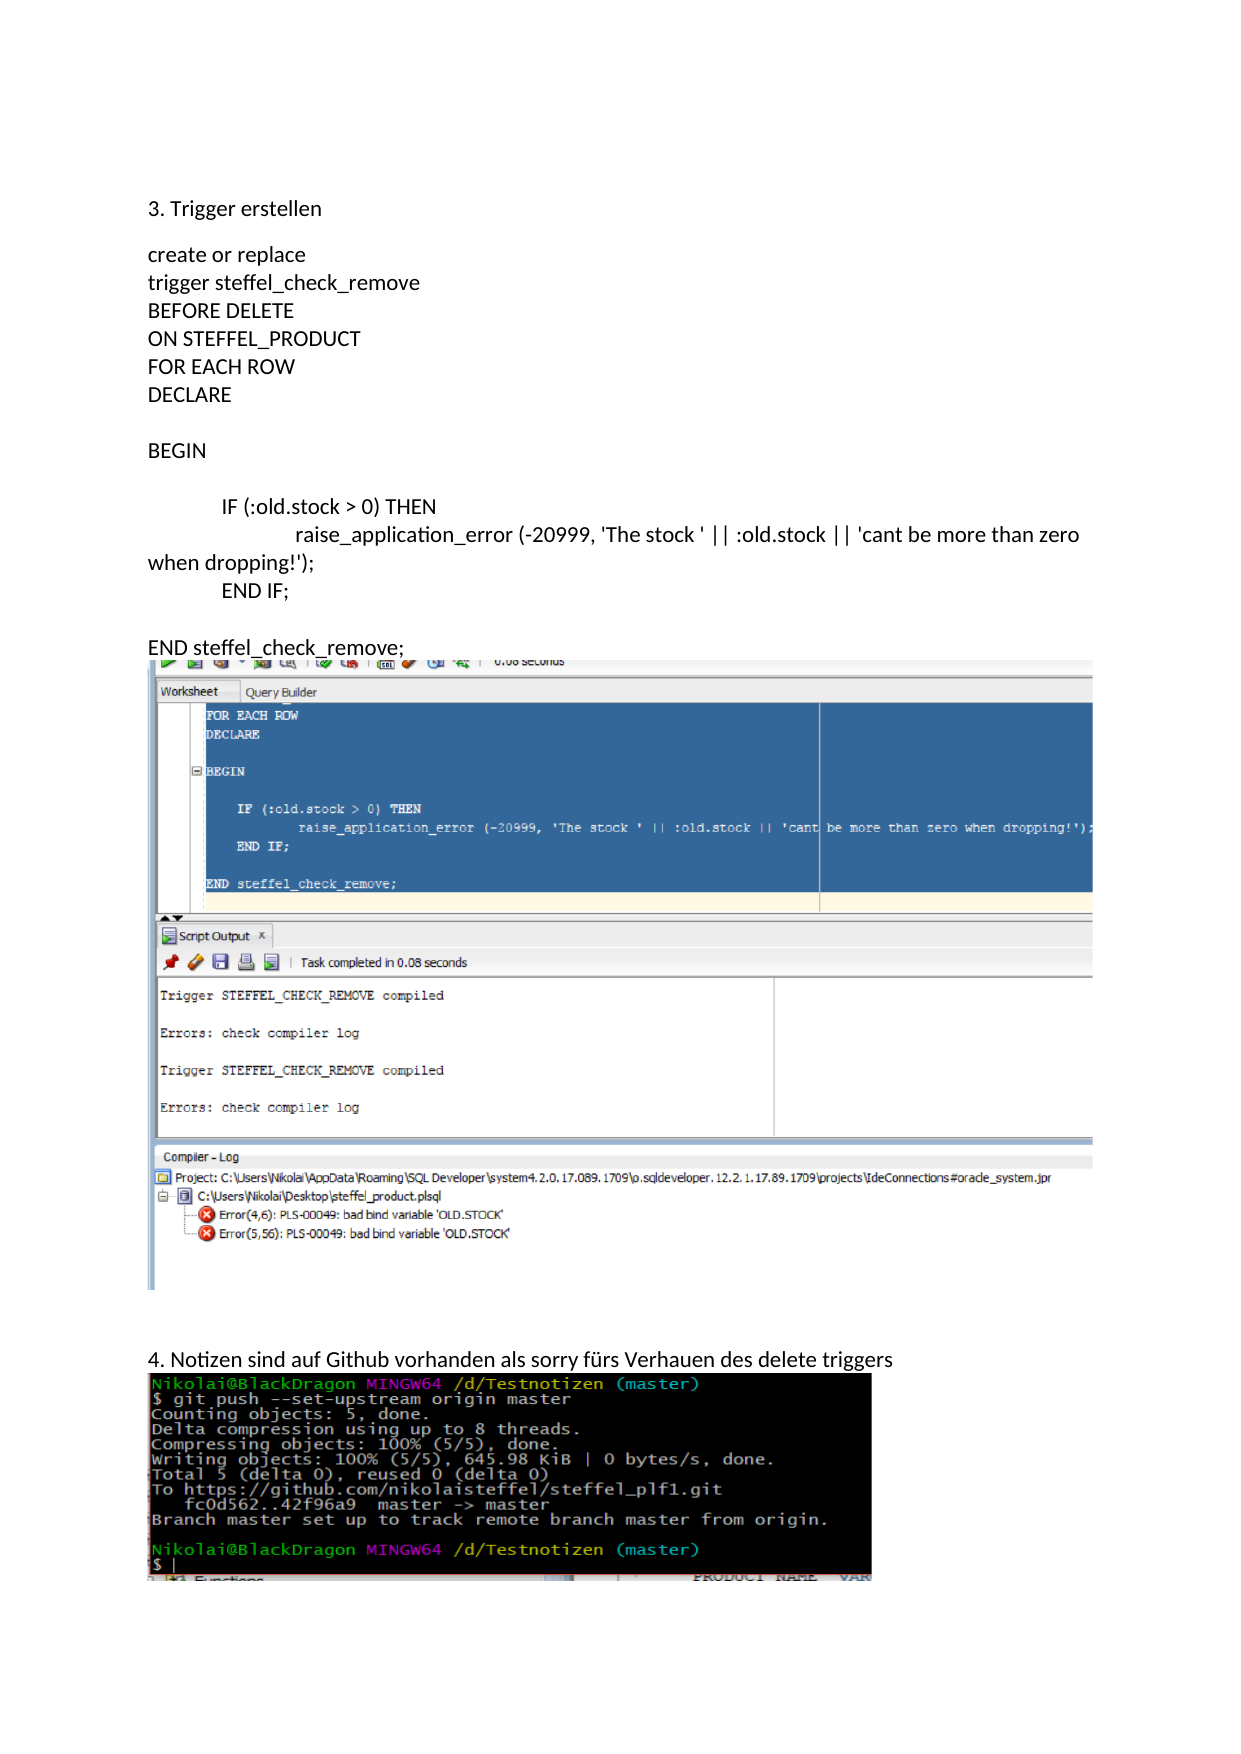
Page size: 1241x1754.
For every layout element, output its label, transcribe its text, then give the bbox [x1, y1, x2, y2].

text create or replace [148, 240, 1093, 268]
text IF (:old.stock > 0) THEN [148, 492, 1093, 521]
text BEGIN [148, 436, 1093, 464]
text END steffel_check_remove; [148, 633, 1093, 660]
text 3. Trigger erstellen [148, 194, 1093, 222]
text BEFORE DELETE [148, 296, 1093, 324]
text ON STEFFEL_PRODUCT [148, 324, 1093, 352]
text 4. Notizen sind auf Github vorhanden als sorry fürs Verhauen des delete triggers [148, 1345, 1093, 1373]
text DECLARE [148, 380, 1093, 408]
text END IF; [148, 577, 1093, 604]
text raise_application_error (-20999, 'The stock ' || :old.stock || 'cant be more than zero when dropping!'); [148, 521, 1093, 577]
text trigger steffel_check_remove [148, 268, 1093, 296]
text FOR EACH ROW [148, 352, 1093, 380]
